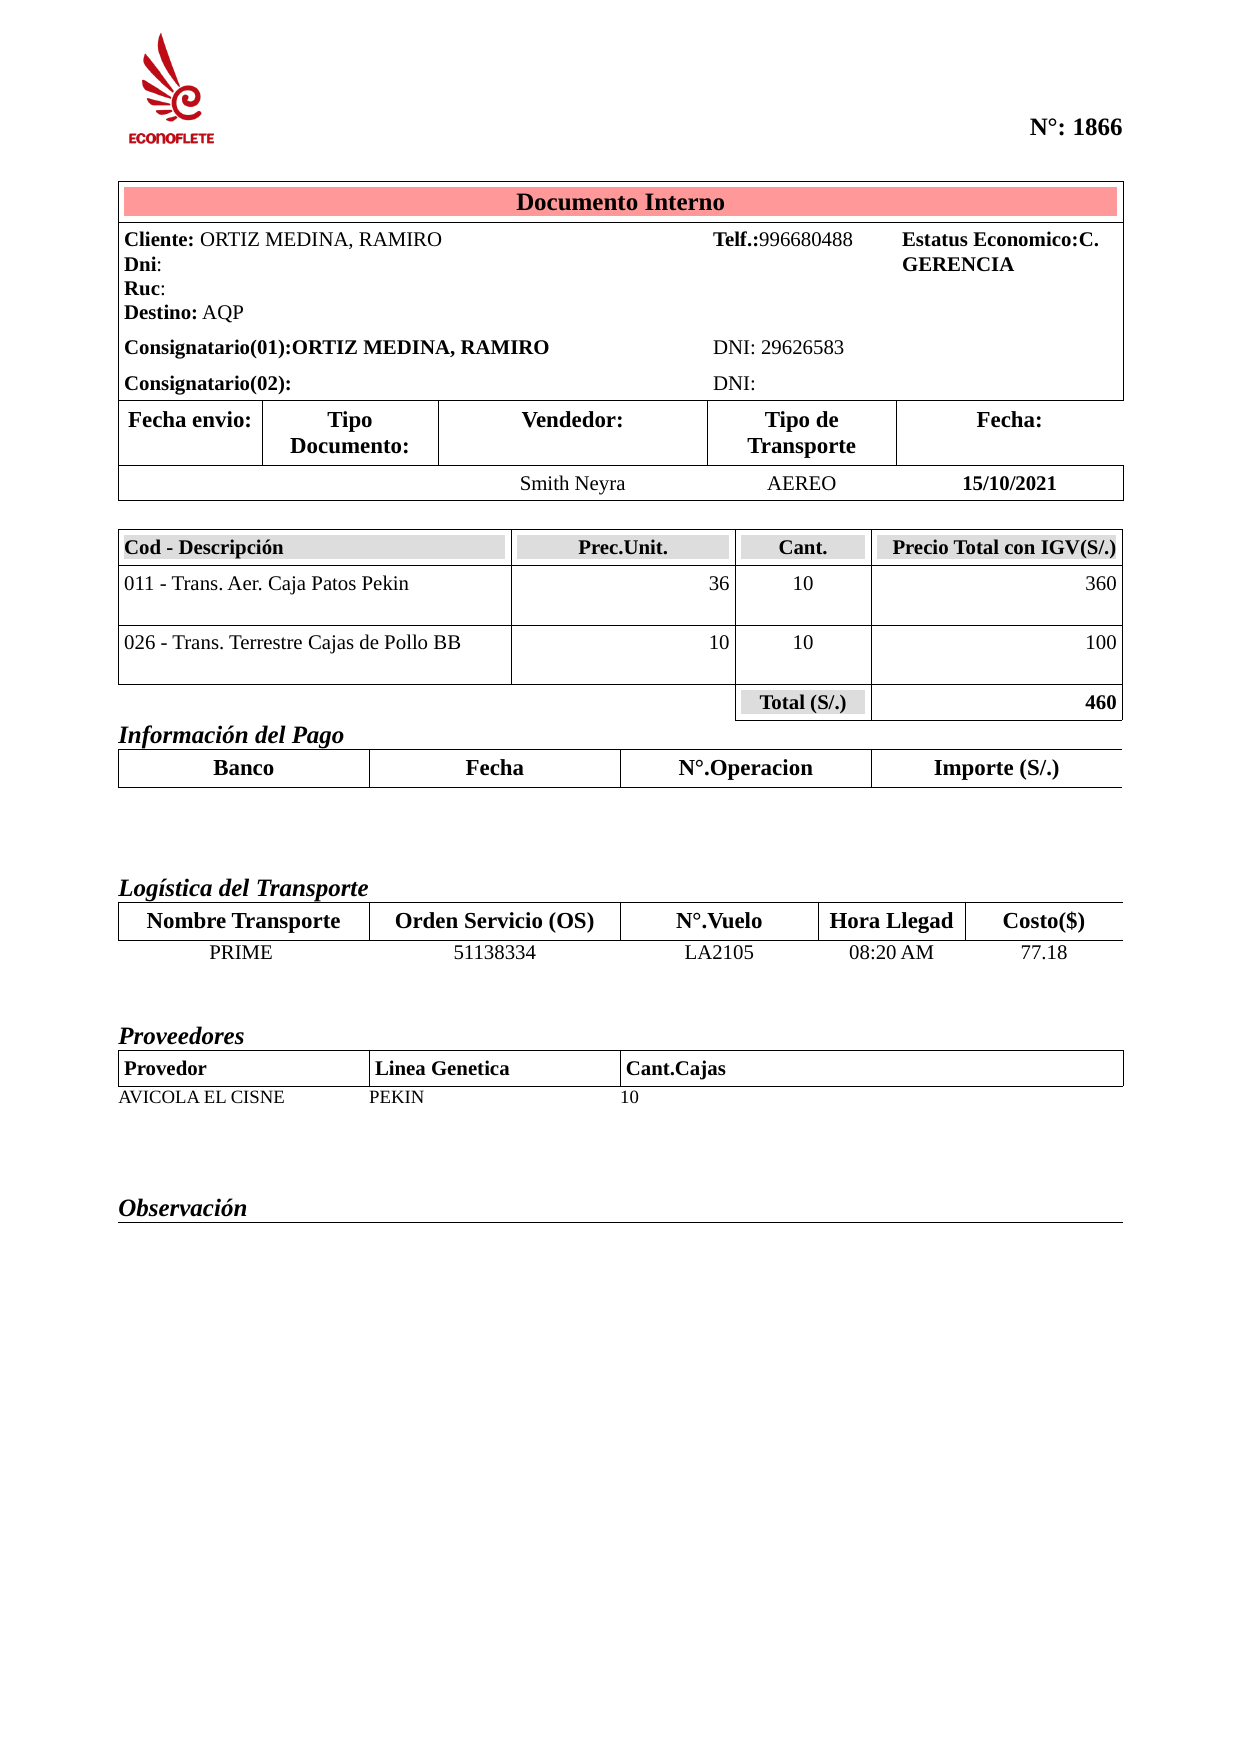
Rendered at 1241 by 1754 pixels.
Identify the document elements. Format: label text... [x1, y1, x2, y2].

table_cell Tipo de Transporte [708, 401, 896, 465]
table_cell [818, 993, 965, 1021]
table_cell [118, 844, 369, 873]
table_cell [262, 466, 438, 500]
table_cell [369, 993, 620, 1021]
table_header N°.Operacion [621, 750, 871, 787]
table_cell [369, 1150, 620, 1172]
text Observación [118, 1193, 1122, 1222]
table_cell [118, 993, 369, 1021]
table_cell Telf.:996680488 [707, 223, 896, 329]
table_cell PRIME [118, 941, 369, 964]
table_cell [871, 815, 1122, 844]
table_cell [965, 993, 1123, 1021]
table_cell [118, 1172, 369, 1193]
table_header Nombre Transporte [119, 903, 369, 939]
table_header Fecha [370, 750, 620, 787]
table_cell 10 [736, 626, 871, 684]
table_cell [620, 1150, 1123, 1172]
table_cell [818, 964, 965, 992]
table_cell Smith Neyra [438, 466, 707, 500]
table_cell [369, 1129, 620, 1150]
table_cell [871, 844, 1122, 873]
table_cell Estatus Economico:C. GERENCIA [896, 223, 1123, 329]
table_header Cod - Descripción [119, 530, 511, 565]
table_header Orden Servicio (OS) [370, 903, 620, 939]
text Logística del Transporte [118, 873, 1122, 902]
table_cell [369, 1172, 620, 1193]
table_header Banco [119, 750, 369, 787]
table_cell [369, 964, 620, 992]
table_cell 10 [736, 566, 871, 624]
table_cell 77.18 [965, 941, 1123, 964]
table_cell [369, 844, 620, 873]
table_cell [369, 1107, 620, 1129]
table_cell [118, 815, 369, 844]
table_cell Tipo Documento: [263, 401, 438, 465]
table_header Precio Total con IGV(S/.) [872, 530, 1122, 565]
table_cell [965, 964, 1123, 992]
table_cell [620, 993, 818, 1021]
table_cell Vendedor: [439, 401, 707, 465]
table_cell [118, 1129, 369, 1150]
table_cell [620, 1129, 1123, 1150]
table_cell AEREO [707, 466, 896, 500]
table_cell [620, 1172, 1123, 1193]
table_cell 36 [512, 566, 735, 624]
table_cell [620, 788, 871, 815]
table_cell Cliente: ORTIZ MEDINA, RAMIRO Dni: Ruc: Destino: AQP [119, 223, 707, 329]
table_header Prec.Unit. [512, 530, 735, 565]
table_header Provedor [119, 1051, 369, 1086]
table_cell LA2105 [620, 941, 818, 964]
table_cell PEKIN [369, 1087, 620, 1107]
table_cell 100 [872, 626, 1122, 684]
table_cell DNI: [707, 365, 1123, 400]
table_cell [118, 685, 511, 720]
table_cell 011 - Trans. Aer. Caja Patos Pekin [119, 566, 511, 624]
table_cell 51138334 [369, 941, 620, 964]
picture [118, 32, 225, 144]
table_cell [118, 1150, 369, 1172]
table_cell [620, 964, 818, 992]
table_cell [118, 788, 369, 815]
table_cell Fecha: [897, 401, 1123, 465]
table_cell 026 - Trans. Terrestre Cajas de Pollo BB [119, 626, 511, 684]
table_cell AVICOLA EL CISNE [118, 1087, 369, 1107]
table_cell Consignatario(01):ORTIZ MEDINA, RAMIRO [119, 329, 707, 365]
table_header N°.Vuelo [621, 903, 818, 939]
text Proveedores [118, 1021, 1122, 1050]
table_cell 08:20 AM [818, 941, 965, 964]
table_cell DNI: 29626583 [707, 329, 1123, 365]
table_cell 15/10/2021 [896, 466, 1123, 500]
table_cell 360 [872, 566, 1122, 624]
table_cell [871, 788, 1122, 815]
table_header Hora Llegad [819, 903, 965, 939]
table_cell Fecha envio: [119, 401, 262, 465]
table_cell 10 [620, 1087, 1123, 1107]
table_cell [620, 815, 871, 844]
table_header Cant.Cajas [621, 1051, 1123, 1086]
table_cell [118, 1107, 369, 1129]
table_header Importe (S/.) [872, 750, 1122, 787]
table_header Linea Genetica [370, 1051, 620, 1086]
table_cell [119, 466, 262, 500]
table_cell [620, 844, 871, 873]
table_cell [511, 685, 735, 720]
table_cell [369, 788, 620, 815]
table_cell [369, 815, 620, 844]
table_cell [118, 964, 369, 992]
table_cell 10 [512, 626, 735, 684]
table_cell Consignatario(02): [119, 365, 707, 400]
table_header Costo($) [966, 903, 1123, 939]
table_header Cant. [736, 530, 871, 565]
table_header [118, 1223, 1123, 1246]
table_header Documento Interno [119, 182, 1123, 222]
table_cell Total (S/.) [736, 685, 871, 720]
table_cell 460 [872, 685, 1122, 720]
table_cell [620, 1107, 1123, 1129]
text Información del Pago [118, 720, 1122, 749]
